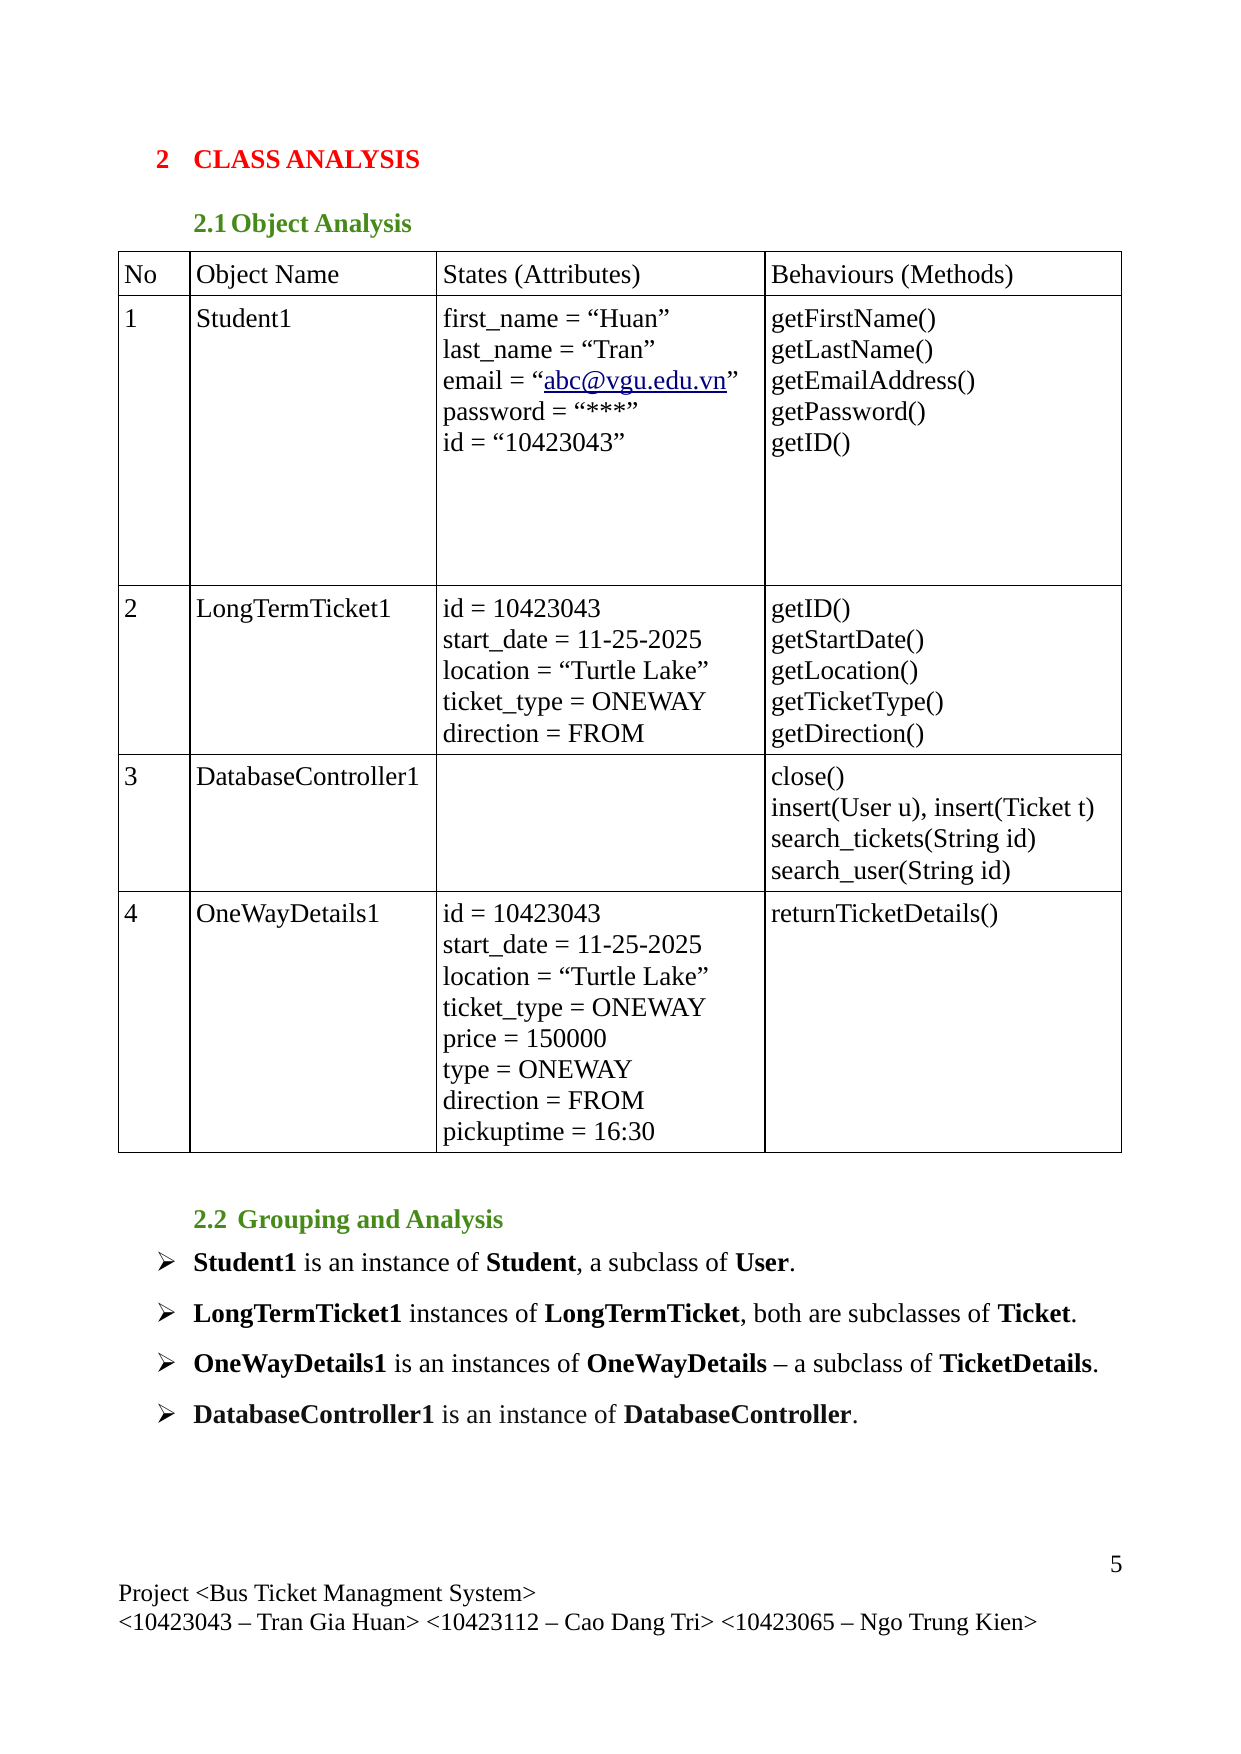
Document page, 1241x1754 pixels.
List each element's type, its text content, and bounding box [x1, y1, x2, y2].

table_header No [119, 252, 189, 295]
table_cell Student1 [191, 296, 436, 585]
table_cell id = 10423043 start_date = 11-25-2025 location = “Turtle Lake” ticket_type = ONEWAY direction = FROM [437, 586, 764, 753]
table_cell id = 10423043 start_date = 11-25-2025 location = “Turtle Lake” ticket_type = ONEWAY price = 150000 type = ONEWAY direction = FROM pickuptime = 16:30 [437, 892, 764, 1152]
subtitle Grouping and Analysis [193, 1203, 1122, 1234]
table_cell 2 [119, 586, 189, 753]
table_cell first_name = “Huan” last_name = “Tran” email = “abc@vgu.edu.vn” password = “***” id = “10423043” [437, 296, 764, 585]
table_header Behaviours (Methods) [766, 252, 1121, 295]
list Student1 is an instance of Student, a subclass of User. [156, 1247, 1122, 1278]
subtitle Object Analysis [193, 208, 1122, 239]
table_cell getID() getStartDate() getLocation() getTicketType() getDirection() [766, 586, 1121, 753]
table_cell 3 [119, 755, 189, 891]
table_cell returnTicketDetails() [766, 892, 1121, 1152]
subtitle CLASS ANALYSIS [156, 143, 1122, 174]
table_cell OneWayDetails1 [191, 892, 436, 1152]
list OneWayDetails1 is an instances of OneWayDetails – a subclass of TicketDetails. [156, 1348, 1122, 1379]
table_header Object Name [191, 252, 436, 295]
table_cell close() insert(User u), insert(Ticket t) search_tickets(String id) search_user(String id) [766, 755, 1121, 891]
list LongTermTicket1 instances of LongTermTicket, both are subclasses of Ticket. [156, 1297, 1122, 1328]
table_cell DatabaseController1 [191, 755, 436, 891]
table_cell LongTermTicket1 [191, 586, 436, 753]
list DatabaseController1 is an instance of DatabaseController. [156, 1398, 1122, 1429]
table_cell 4 [119, 892, 189, 1152]
table_cell getFirstName() getLastName() getEmailAddress() getPassword() getID() [766, 296, 1121, 585]
table_cell 1 [119, 296, 189, 585]
table_cell [437, 755, 764, 891]
table_header States (Attributes) [437, 252, 764, 295]
